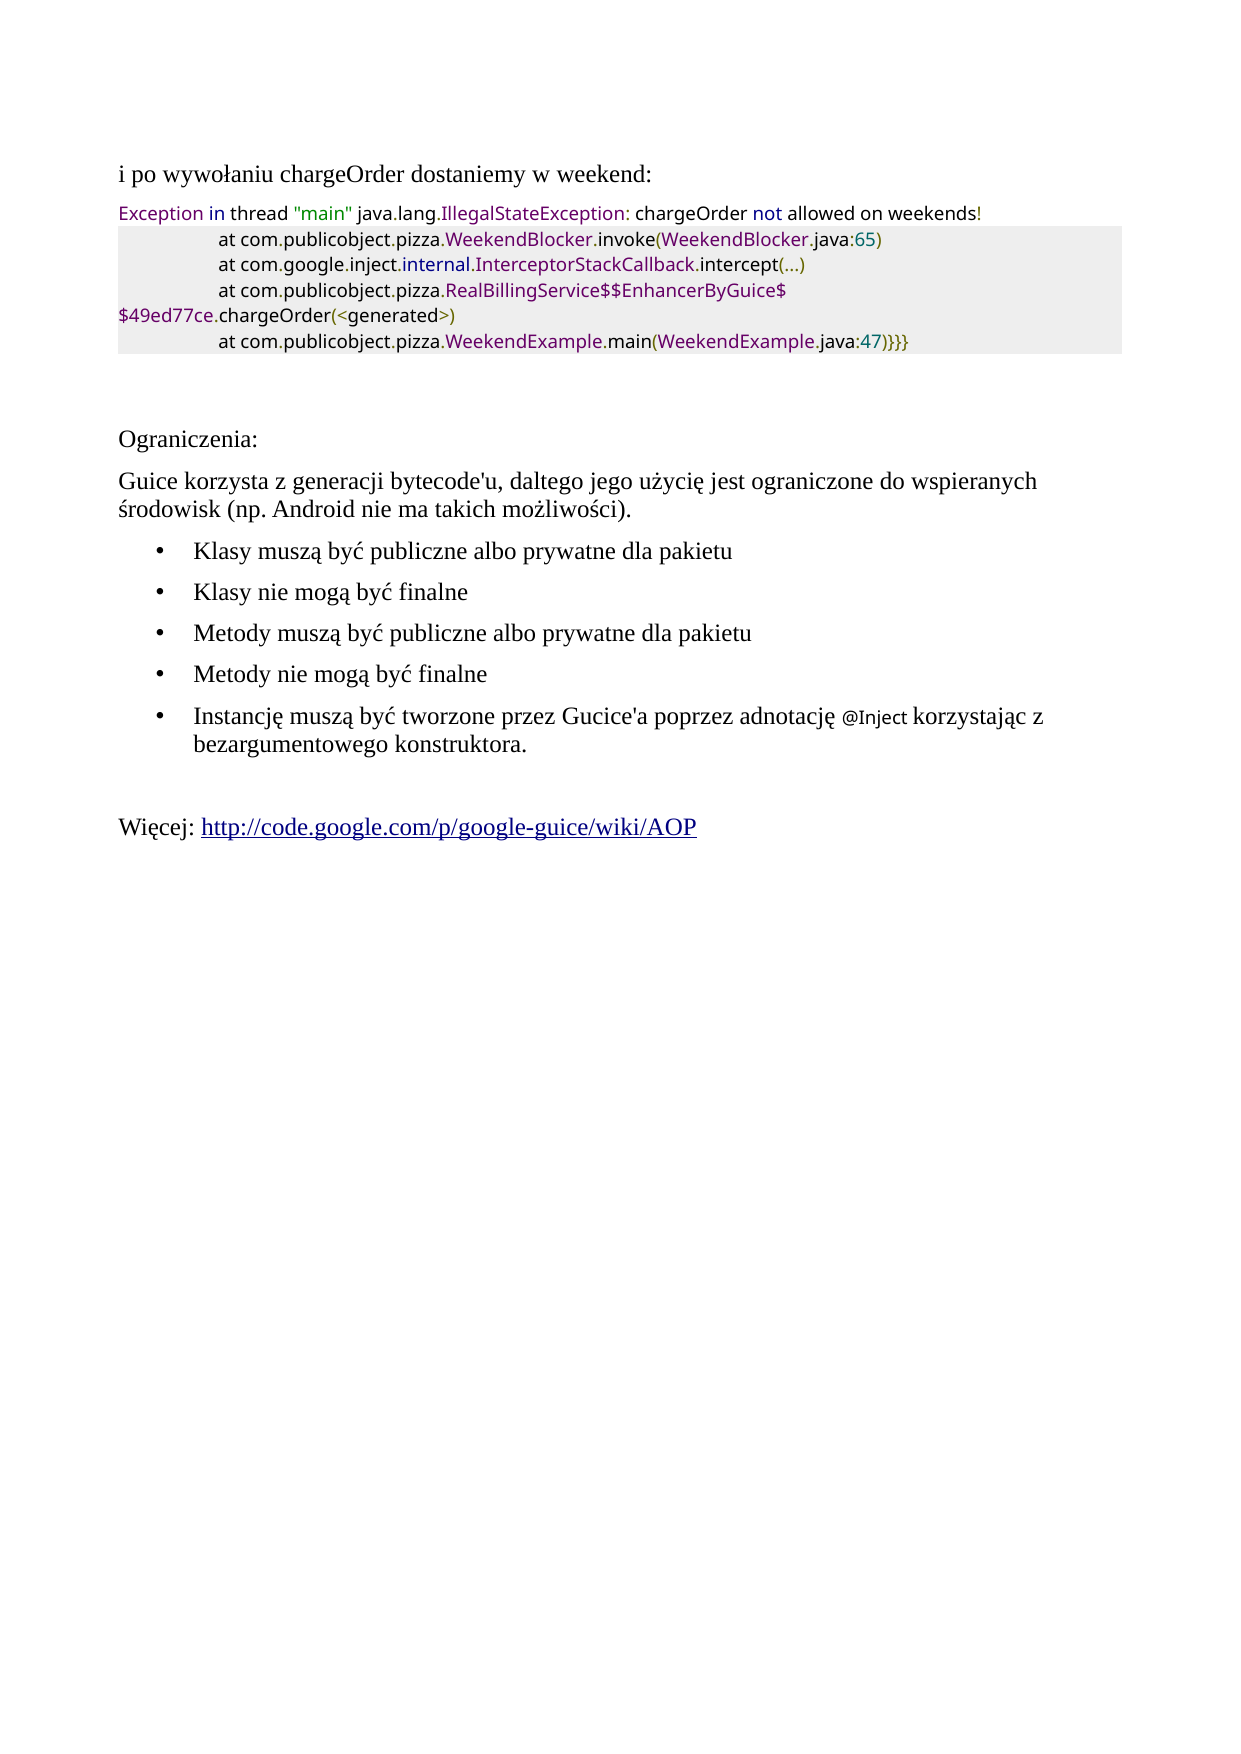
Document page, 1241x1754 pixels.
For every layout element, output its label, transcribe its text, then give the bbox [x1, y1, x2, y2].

list Klasy nie mogą być finalne [156, 577, 1122, 606]
list Metody muszą być publiczne albo prywatne dla pakietu [156, 618, 1122, 647]
list Klasy muszą być publiczne albo prywatne dla pakietu [156, 536, 1122, 564]
text at com.publicobject.pizza.WeekendBlocker.invoke(WeekendBlocker.java:65) [118, 226, 1122, 252]
text at com.publicobject.pizza.RealBillingService$$EnhancerByGuice$$49ed77ce.chargeOrder(<generated>) [118, 277, 1122, 328]
list Metody nie mogą być finalne [156, 659, 1122, 688]
text Exception in thread "main" java.lang.IllegalStateException: chargeOrder not allowed on weekends! [118, 201, 1122, 226]
text at com.publicobject.pizza.WeekendExample.main(WeekendExample.java:47)}}} [118, 328, 1122, 354]
text Ograniczenia: [118, 424, 1122, 453]
list Instancję muszą być tworzone przez Gucice'a poprzez adnotację @Inject korzystając z bezargumentowego konstruktora. [156, 701, 1122, 758]
text Guice korzysta z generacji bytecode'u, daltego jego użycię jest ograniczone do wspieranych środowisk (np. Android nie ma takich możliwości). [118, 466, 1122, 523]
text i po wywołaniu chargeOrder dostaniemy w weekend: [118, 159, 1122, 188]
text at com.google.inject.internal.InterceptorStackCallback.intercept(...) [118, 252, 1122, 277]
text Więcej: http://code.google.com/p/google-guice/wiki/AOP [118, 812, 1122, 841]
